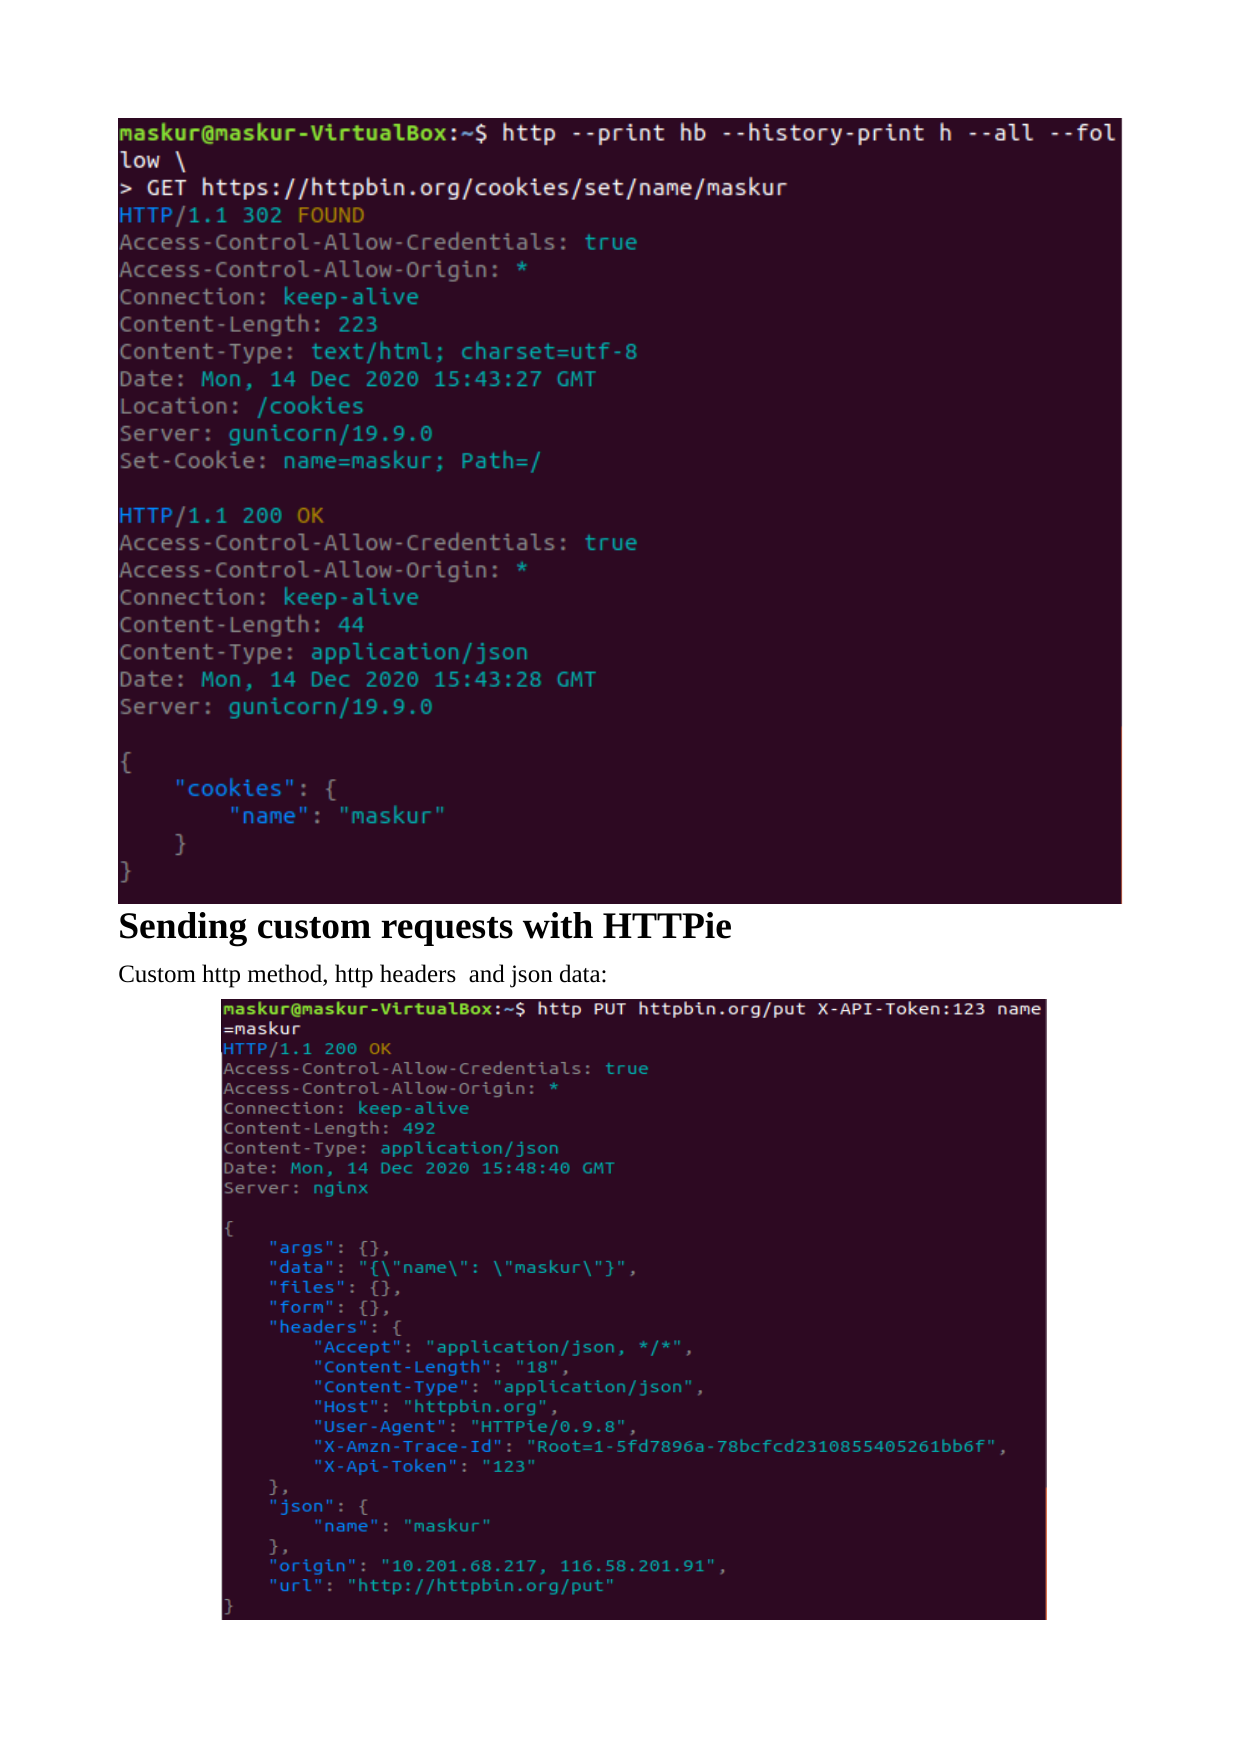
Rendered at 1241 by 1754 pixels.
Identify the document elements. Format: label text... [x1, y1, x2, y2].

text Custom http method, http headers and json data: [118, 959, 1122, 988]
picture [221, 999, 1047, 1620]
picture [118, 118, 1123, 904]
subtitle Sending custom requests with HTTPie [118, 904, 1122, 947]
